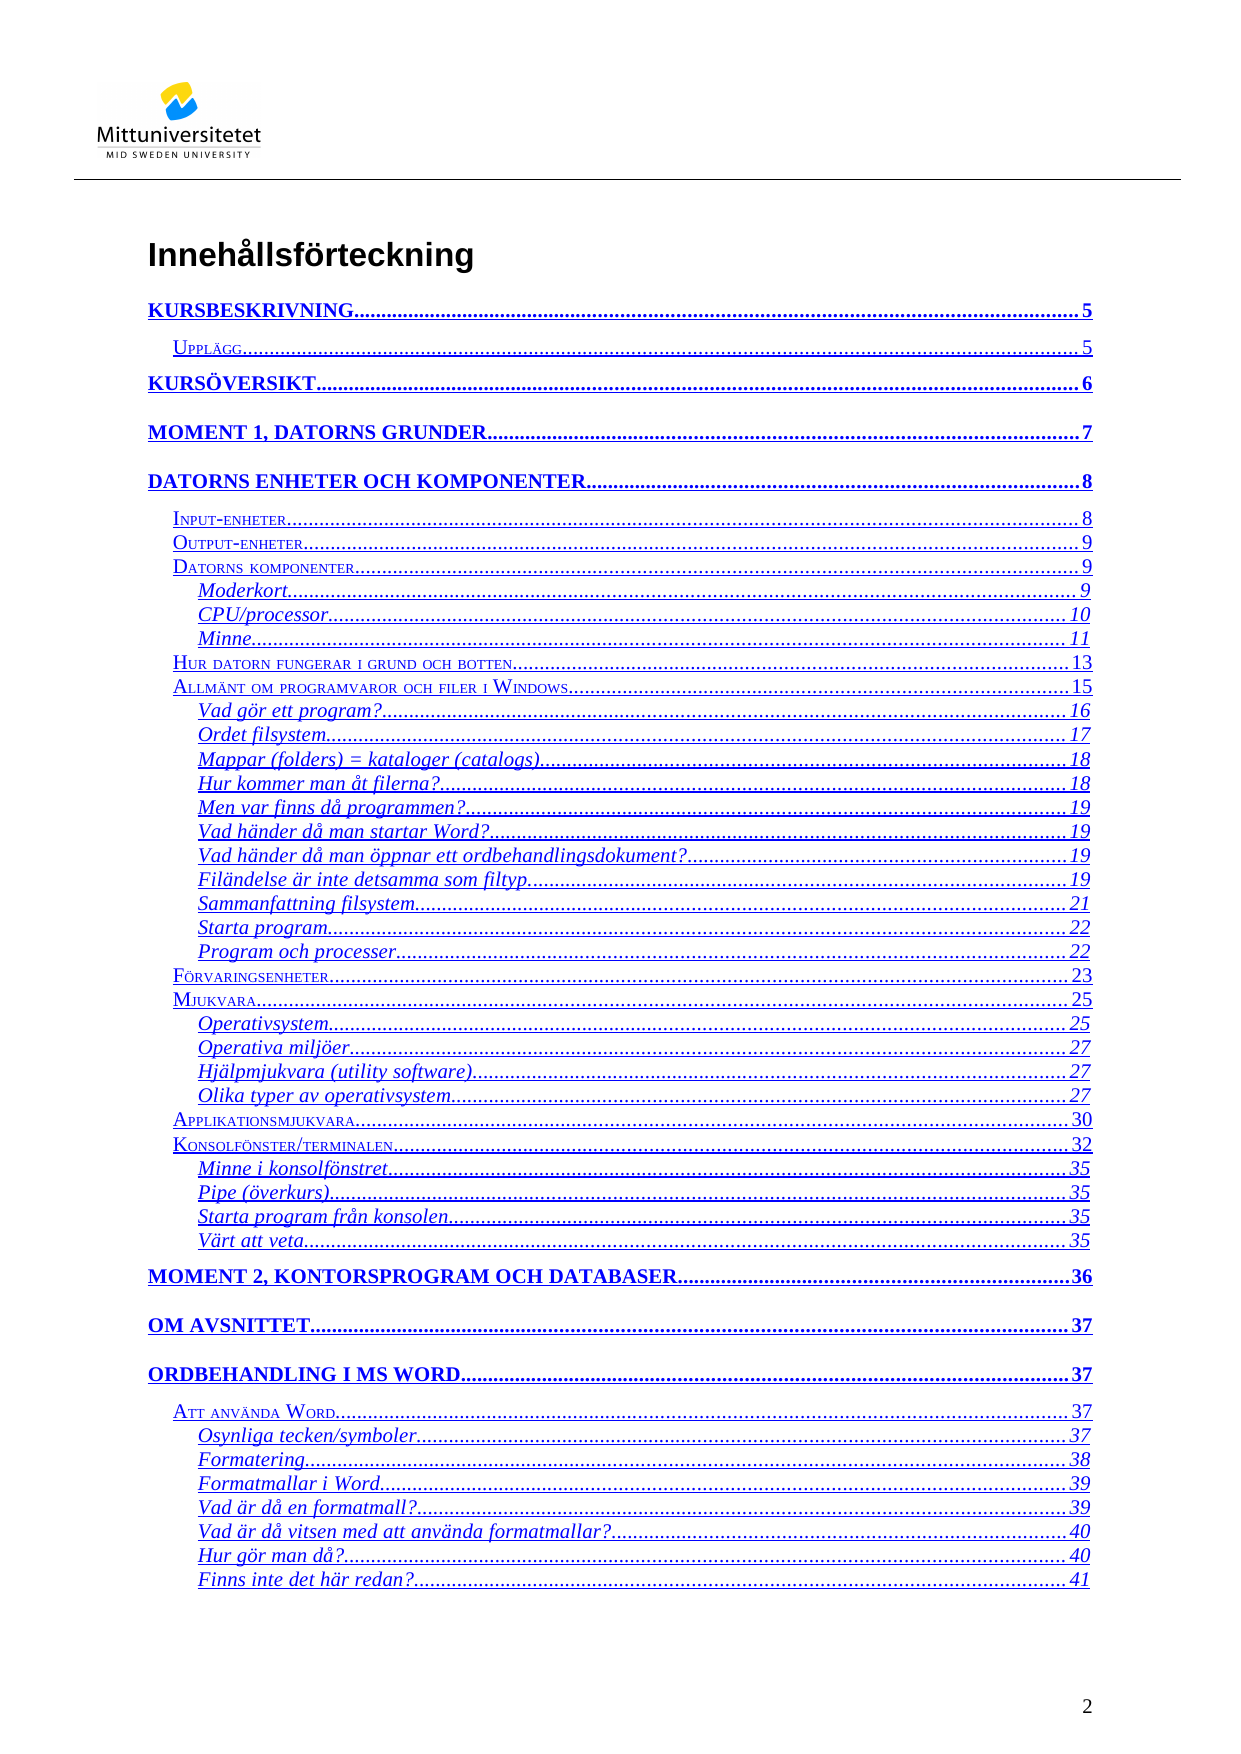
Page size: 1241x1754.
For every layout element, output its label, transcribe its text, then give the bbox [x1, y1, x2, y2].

text Formatering 38 [198, 1447, 1092, 1471]
text Applikationsmjukvara 30 [173, 1107, 1092, 1128]
text Vad händer då man öppnar ett ordbehandlingsdokument? 19 [198, 843, 1092, 867]
text Om avsnittet 37 [148, 1313, 1092, 1334]
text Minne 11 [198, 626, 1092, 650]
picture [97, 82, 261, 158]
text Input-enheter 8 [173, 506, 1092, 527]
text Operativa miljöer 27 [198, 1035, 1092, 1059]
text Datorns komponenter 9 [173, 554, 1092, 575]
text Värt att veta 35 [198, 1228, 1092, 1252]
text Minne i konsolfönstret 35 [198, 1155, 1092, 1179]
text Finns inte det här redan? 41 [198, 1567, 1092, 1591]
text Upplägg 5 [173, 334, 1092, 355]
text Moderkort 9 [198, 578, 1092, 602]
text Mappar (folders) = kataloger (catalogs) 18 [198, 746, 1092, 770]
text Vad är då en formatmall? 39 [198, 1495, 1092, 1519]
text Hur kommer man åt filerna? 18 [198, 770, 1092, 794]
text Vad är då vitsen med att använda formatmallar? 40 [198, 1519, 1092, 1543]
text Konsolfönster/terminalen 32 [173, 1131, 1092, 1152]
text Starta program från konsolen 35 [198, 1203, 1092, 1228]
text Ordet filsystem 17 [198, 722, 1092, 746]
text Filändelse är inte detsamma som filtyp. 19 [198, 867, 1092, 891]
text Starta program. 22 [198, 915, 1092, 939]
text Förvaringsenheter 23 [173, 963, 1092, 984]
text Operativsystem 25 [198, 1011, 1092, 1035]
text Kursöversikt 6 [148, 371, 1092, 392]
text Pipe (överkurs) 35 [198, 1179, 1092, 1203]
text Output-enheter 9 [173, 530, 1092, 551]
text Ordbehandling i MS Word 37 [148, 1362, 1092, 1383]
text CPU/processor 10 [198, 602, 1092, 626]
text Moment 2, Kontorsprogram och databaser 36 [148, 1264, 1092, 1285]
text Olika typer av operativsystem 27 [198, 1083, 1092, 1107]
text Program och processer 22 [198, 939, 1092, 963]
text Sammanfattning filsystem 21 [198, 891, 1092, 915]
text Vad gör ett program? 16 [198, 698, 1092, 722]
text Formatmallar i Word 39 [198, 1471, 1092, 1495]
text Hur gör man då? 40 [198, 1543, 1092, 1567]
text Allmänt om programvaror och filer i Windows 15 [173, 674, 1092, 695]
text Vad händer då man startar Word? 19 [198, 818, 1092, 843]
text Mjukvara 25 [173, 987, 1092, 1008]
text Hjälpmjukvara (utility software) 27 [198, 1059, 1092, 1083]
text Kursbeskrivning 5 [148, 298, 1092, 319]
text Hur datorn fungerar i grund och botten 13 [173, 650, 1092, 671]
text Datorns enheter och komponenter 8 [148, 469, 1092, 490]
text Att använda Word 37 [173, 1399, 1092, 1420]
text Moment 1, Datorns grunder 7 [148, 420, 1092, 441]
text Men var finns då programmen? 19 [198, 794, 1092, 818]
subtitle Innehållsförteckning [148, 234, 1092, 273]
text Osynliga tecken/symboler 37 [198, 1423, 1092, 1447]
